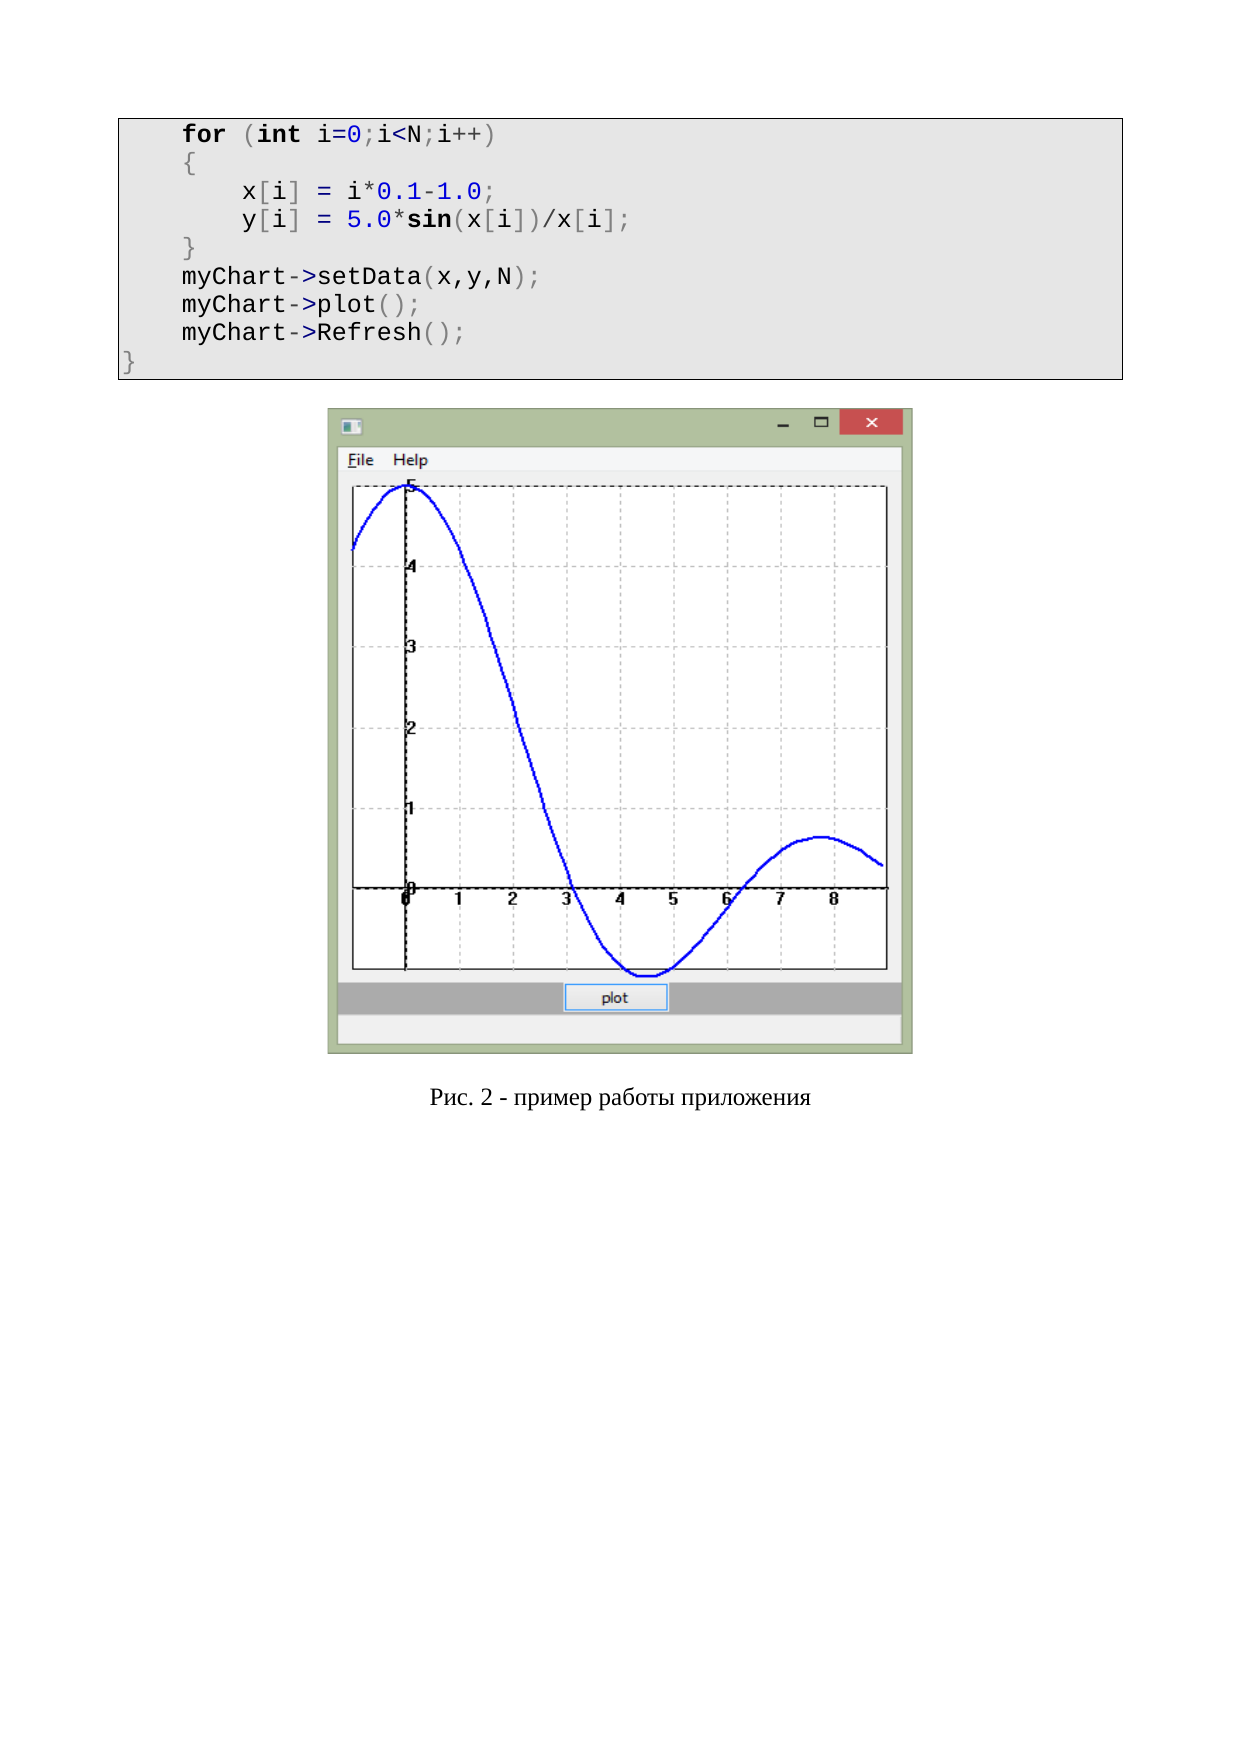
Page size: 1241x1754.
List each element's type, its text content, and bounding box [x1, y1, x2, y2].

text } [119, 231, 1122, 260]
text x[i] = i*0.1-1.0; [119, 175, 1122, 203]
text for (int i=0;i<N;i++) [119, 119, 1122, 146]
text myChart->plot(); [119, 288, 1122, 316]
text myChart->setData(x,y,N); [119, 260, 1122, 288]
text myChart->Refresh(); [119, 316, 1122, 345]
text } [119, 345, 1122, 379]
picture [327, 408, 913, 1054]
text { [119, 146, 1122, 175]
text Рис. 2 - пример работы приложения [118, 1082, 1122, 1111]
text y[i] = 5.0*sin(x[i])/x[i]; [119, 203, 1122, 231]
